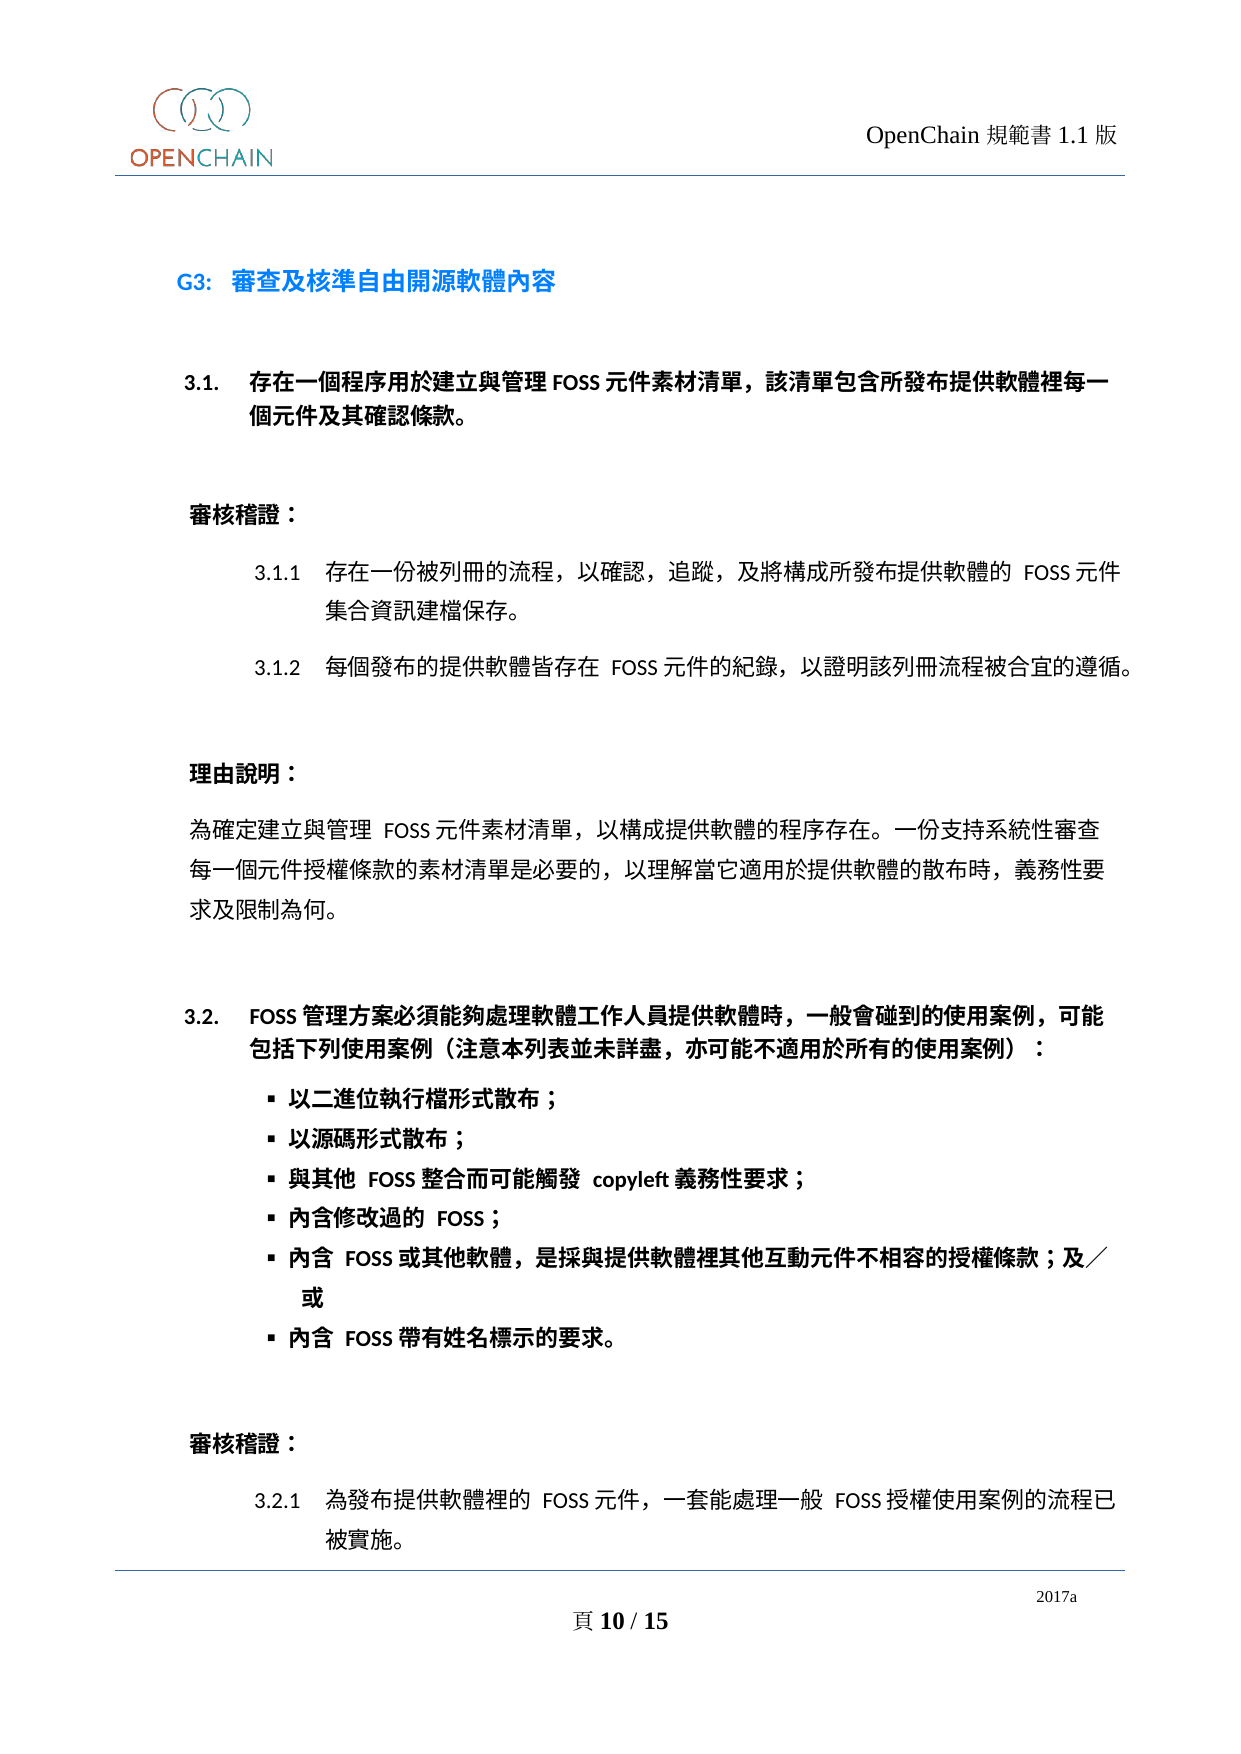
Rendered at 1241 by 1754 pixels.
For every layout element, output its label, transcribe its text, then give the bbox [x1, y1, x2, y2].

subtitle FOSS 管理方案必須能夠處理軟體工作人員提供軟體時，一般會碰到的使用案例，可能包括下列使用案例（注意本列表並未詳盡，亦可能不適用於所有的使用案例）： [184, 998, 1122, 1064]
text 審核稽證： [189, 497, 1122, 531]
subtitle 存在一份被列冊的流程，以確認，追蹤，及將構成所發布提供軟體的 FOSS 元件集合資訊建檔保存。 [254, 553, 1122, 626]
list 內含 FOSS 帶有姓名標示的要求。 [266, 1319, 1122, 1353]
list 內含修改過的 FOSS； [266, 1200, 1122, 1233]
picture [130, 88, 272, 167]
list 以二進位執行檔形式散布； [266, 1081, 1122, 1114]
list 內含 FOSS 或其他軟體，是採與提供軟體裡其他互動元件不相容的授權條款；及／或 [266, 1240, 1122, 1313]
text 審核稽證： [189, 1426, 1122, 1459]
text 為確定建立與管理 FOSS 元件素材清單，以構成提供軟體的程序存在。一份支持系統性審查每一個元件授權條款的素材清單是必要的，以理解當它適用於提供軟體的散布時，義務性要求及限制為何。 [189, 812, 1122, 925]
text 理由說明： [189, 756, 1122, 789]
subtitle 存在一個程序用於建立與管理 FOSS 元件素材清單，該清單包含所發布提供軟體裡每一個元件及其確認條款。 [184, 364, 1122, 431]
subtitle 審查及核準自由開源軟體內容 [177, 262, 1122, 298]
list 以源碼形式散布； [266, 1121, 1122, 1154]
subtitle 為發布提供軟體裡的 FOSS 元件，一套能處理一般 FOSS 授權使用案例的流程已被實施。 [254, 1482, 1122, 1555]
list 與其他 FOSS 整合而可能觸發 copyleft 義務性要求； [266, 1160, 1122, 1194]
subtitle 每個發布的提供軟體皆存在 FOSS 元件的紀錄，以證明該列冊流程被合宜的遵循。 [254, 649, 1122, 682]
